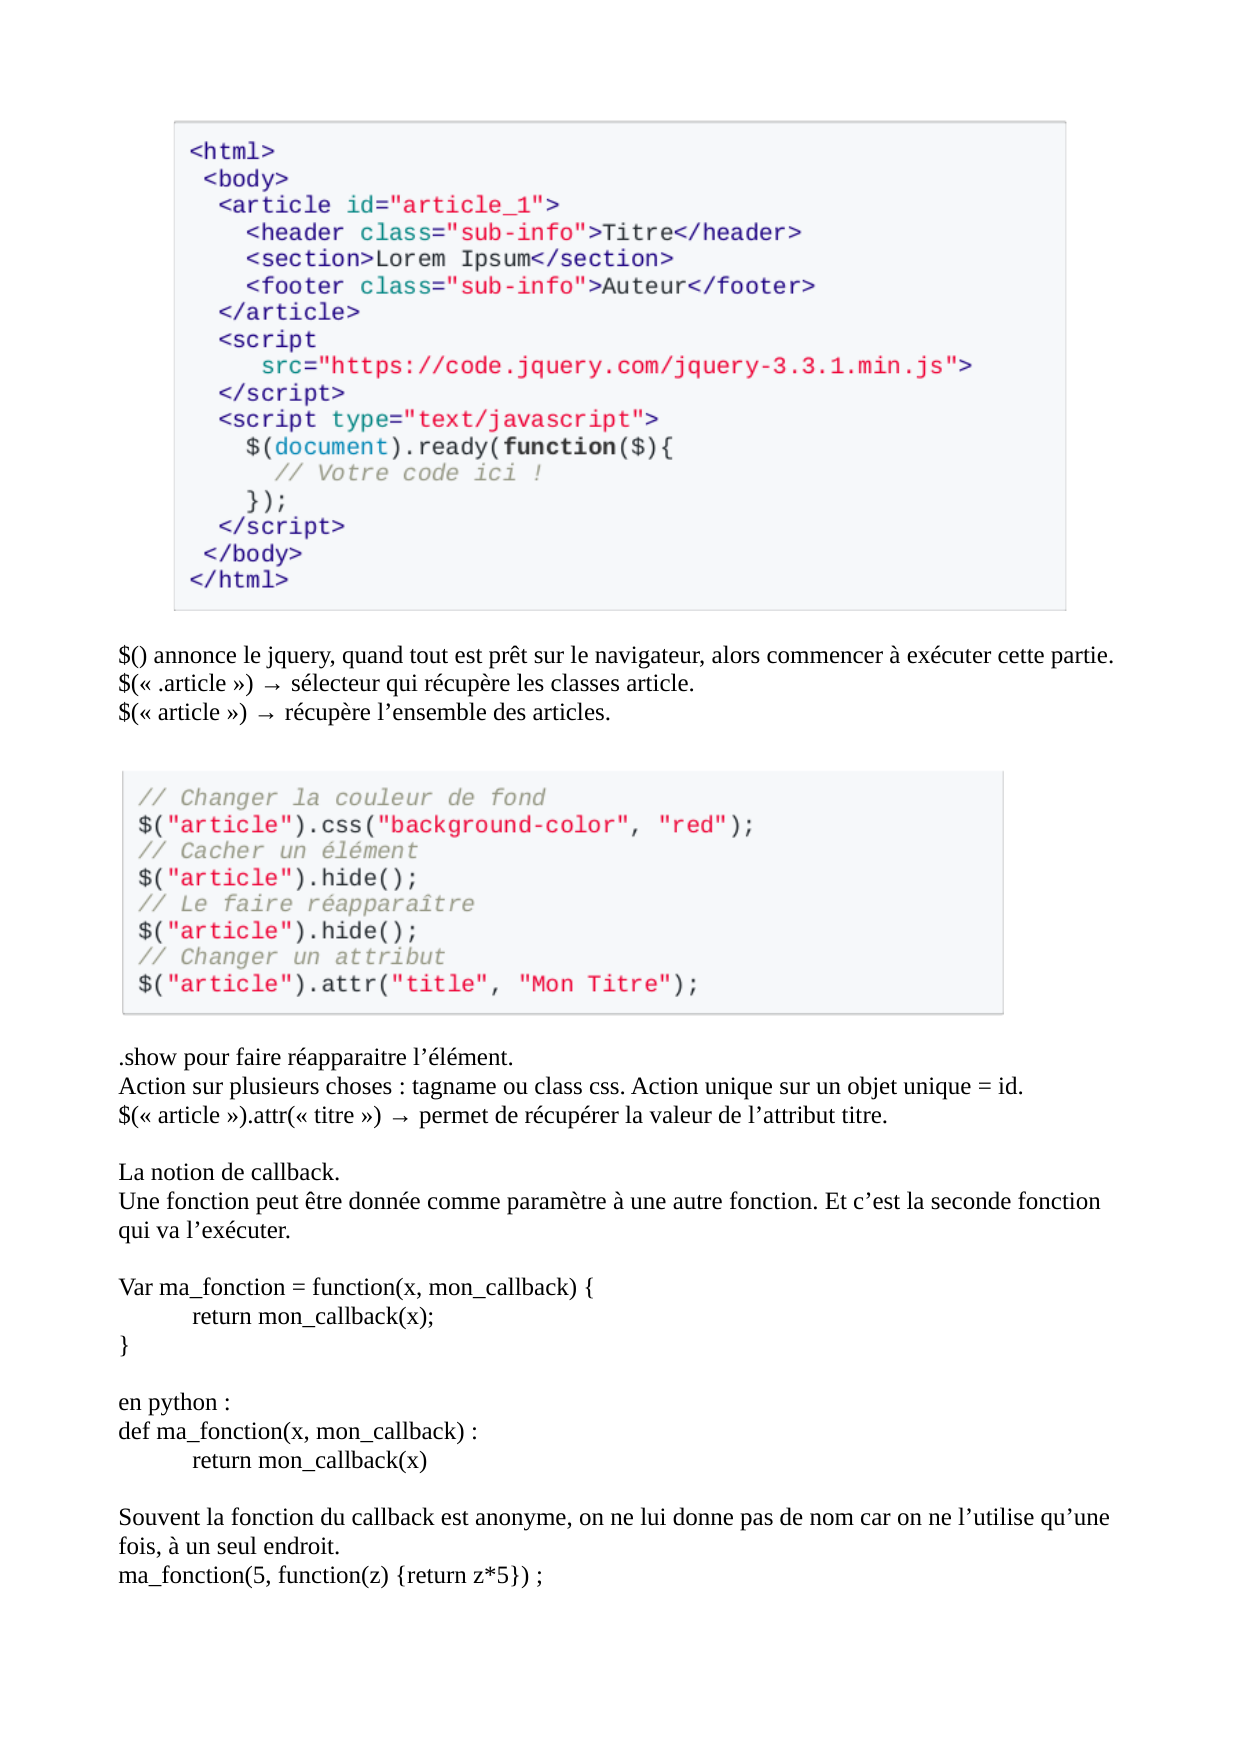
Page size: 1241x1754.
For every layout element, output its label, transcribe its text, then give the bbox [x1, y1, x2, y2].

text return mon_callback(x); [118, 1301, 1122, 1330]
text $(« .article ») → sélecteur qui récupère les classes article. [118, 668, 1122, 697]
text en python : [118, 1387, 1122, 1416]
picture [173, 118, 1067, 611]
text } [118, 1330, 1122, 1358]
text Souvent la fonction du callback est anonyme, on ne lui donne pas de nom car on ne l’utilise qu’une fois, à un seul endroit. [118, 1502, 1122, 1560]
text .show pour faire réapparaitre l’élément. [118, 1042, 1122, 1071]
text $(« article ») → récupère l’ensemble des articles. [118, 697, 1122, 726]
text Var ma_fonction = function(x, mon_callback) { [118, 1272, 1122, 1301]
text La notion de callback. [118, 1157, 1122, 1186]
text ma_fonction(5, function(z) {return z*5}) ; [118, 1560, 1122, 1588]
text return mon_callback(x) [118, 1445, 1122, 1473]
text $() annonce le jquery, quand tout est prêt sur le navigateur, alors commencer à exécuter cette partie. [118, 640, 1122, 668]
text $(« article »).attr(« titre ») → permet de récupérer la valeur de l’attribut titre. [118, 1100, 1122, 1128]
text def ma_fonction(x, mon_callback) : [118, 1416, 1122, 1445]
text Une fonction peut être donnée comme paramètre à une autre fonction. Et c’est la seconde fonction qui va l’exécuter. [118, 1186, 1122, 1243]
text Action sur plusieurs choses : tagname ou class css. Action unique sur un objet unique = id. [118, 1071, 1122, 1100]
picture [122, 770, 1004, 1016]
